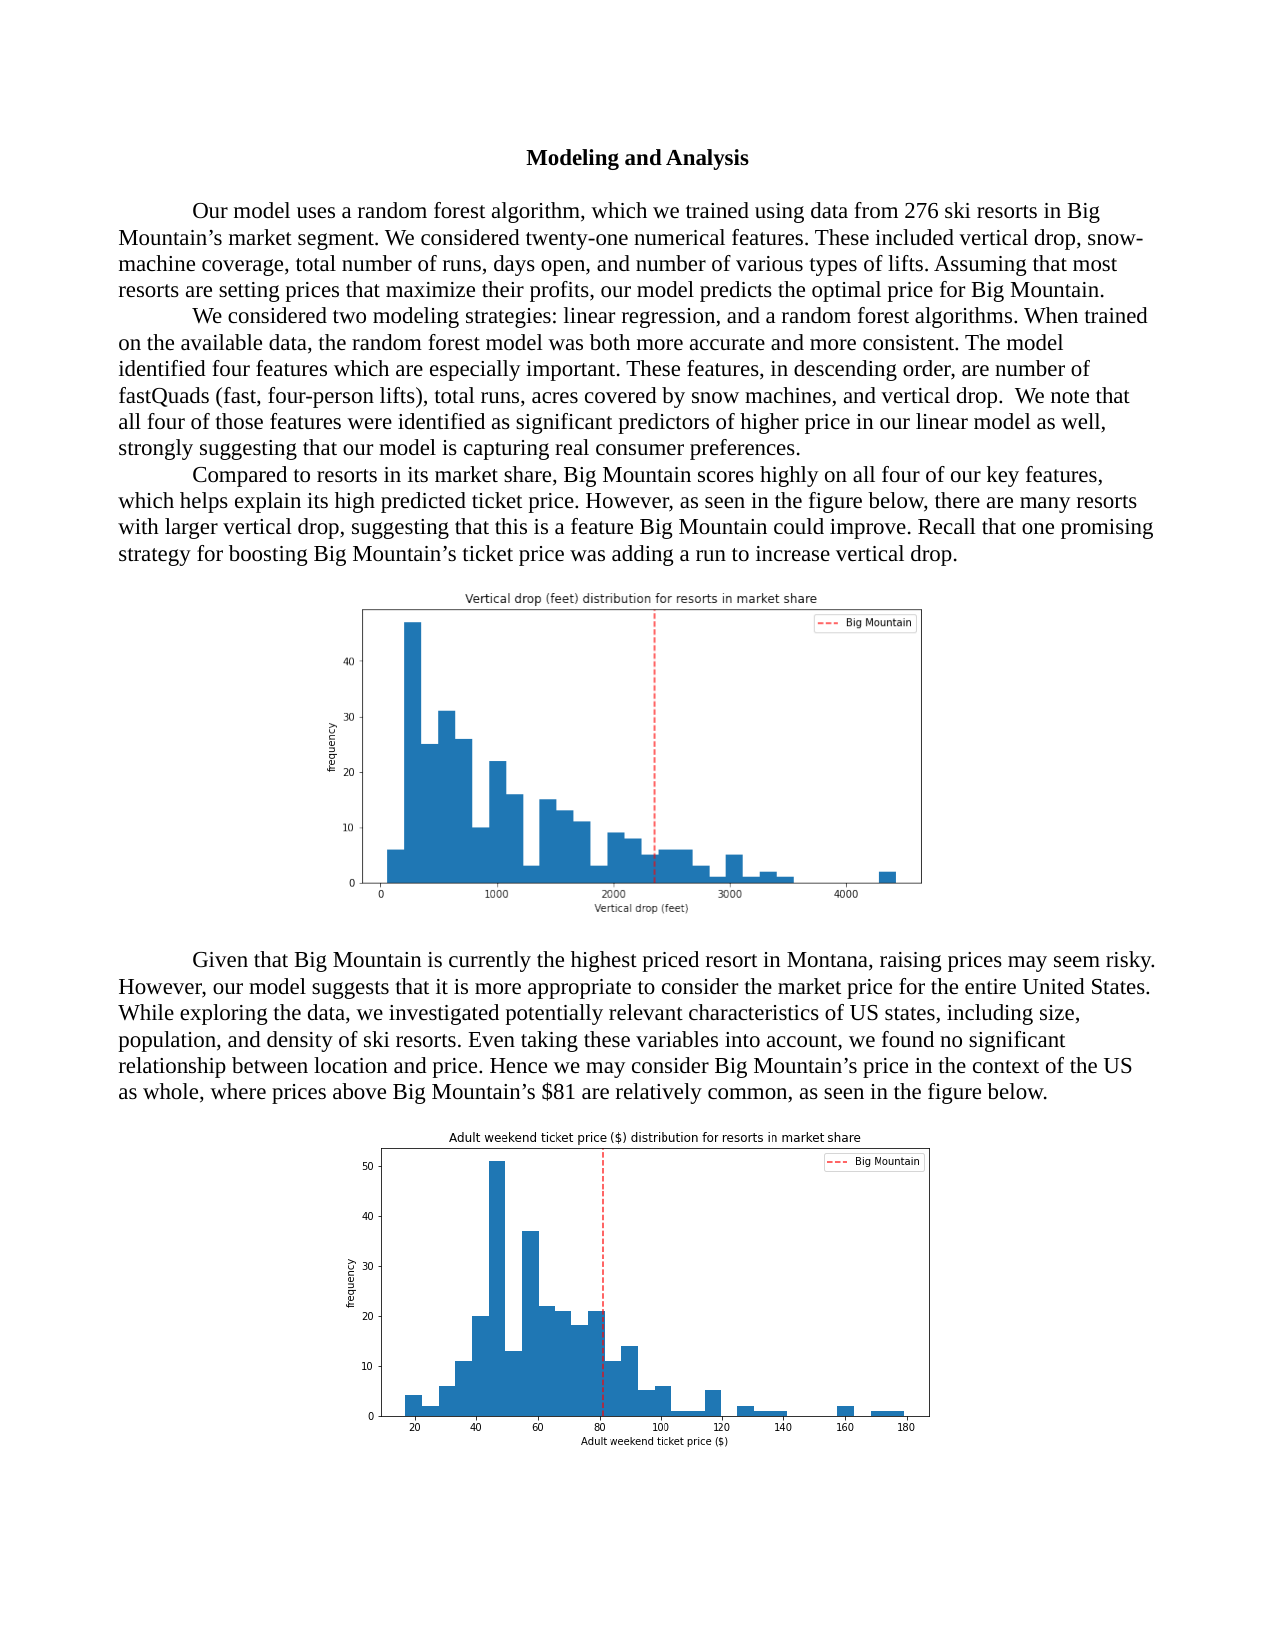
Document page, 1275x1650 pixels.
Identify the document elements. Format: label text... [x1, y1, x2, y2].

picture [340, 1126, 935, 1453]
text Our model uses a random forest algorithm, which we trained using data from 276 ski resorts in Big Mountain’s market segment. We considered twenty-one numerical features. These included vertical drop, snow-machine coverage, total number of runs, days open, and number of various types of lifts. Assuming that most resorts are setting prices that maximize their profits, our model predicts the optimal price for Big Mountain. [118, 197, 1157, 303]
text Modeling and Analysis [118, 144, 1157, 171]
text Given that Big Mountain is currently the highest priced resort in Montana, raising prices may seem risky. However, our model suggests that it is more appropriate to consider the market price for the entire United States. While exploring the data, we investigated potentially relevant characteristics of US states, including size, population, and density of ski resorts. Even taking these variables into account, we found no significant relationship between location and price. Hence we may consider Big Mountain’s price in the context of the US as whole, where prices above Big Mountain’s $81 are relatively common, as seen in the figure below. [118, 947, 1157, 1105]
text Compared to resorts in its market share, Big Mountain scores highly on all four of our key features, which helps explain its high predicted ticket price. However, as seen in the figure below, there are many resorts with larger vertical drop, suggesting that this is a feature Big Mountain could improve. Recall that one promising strategy for boosting Big Mountain’s ticket price was adding a run to increase vertical drop. [118, 461, 1157, 566]
text We considered two modeling strategies: linear regression, and a random forest algorithms. When trained on the available data, the random forest model was both more accurate and more consistent. The model identified four features which are especially important. These features, in descending order, are number of fastQuads (fast, four-person lifts), total runs, acres covered by snow machines, and vertical drop. We note that all four of those features were identified as significant predictors of higher price in our linear model as well, strongly suggesting that our model is capturing real consumer preferences. [118, 303, 1157, 461]
picture [321, 587, 928, 921]
